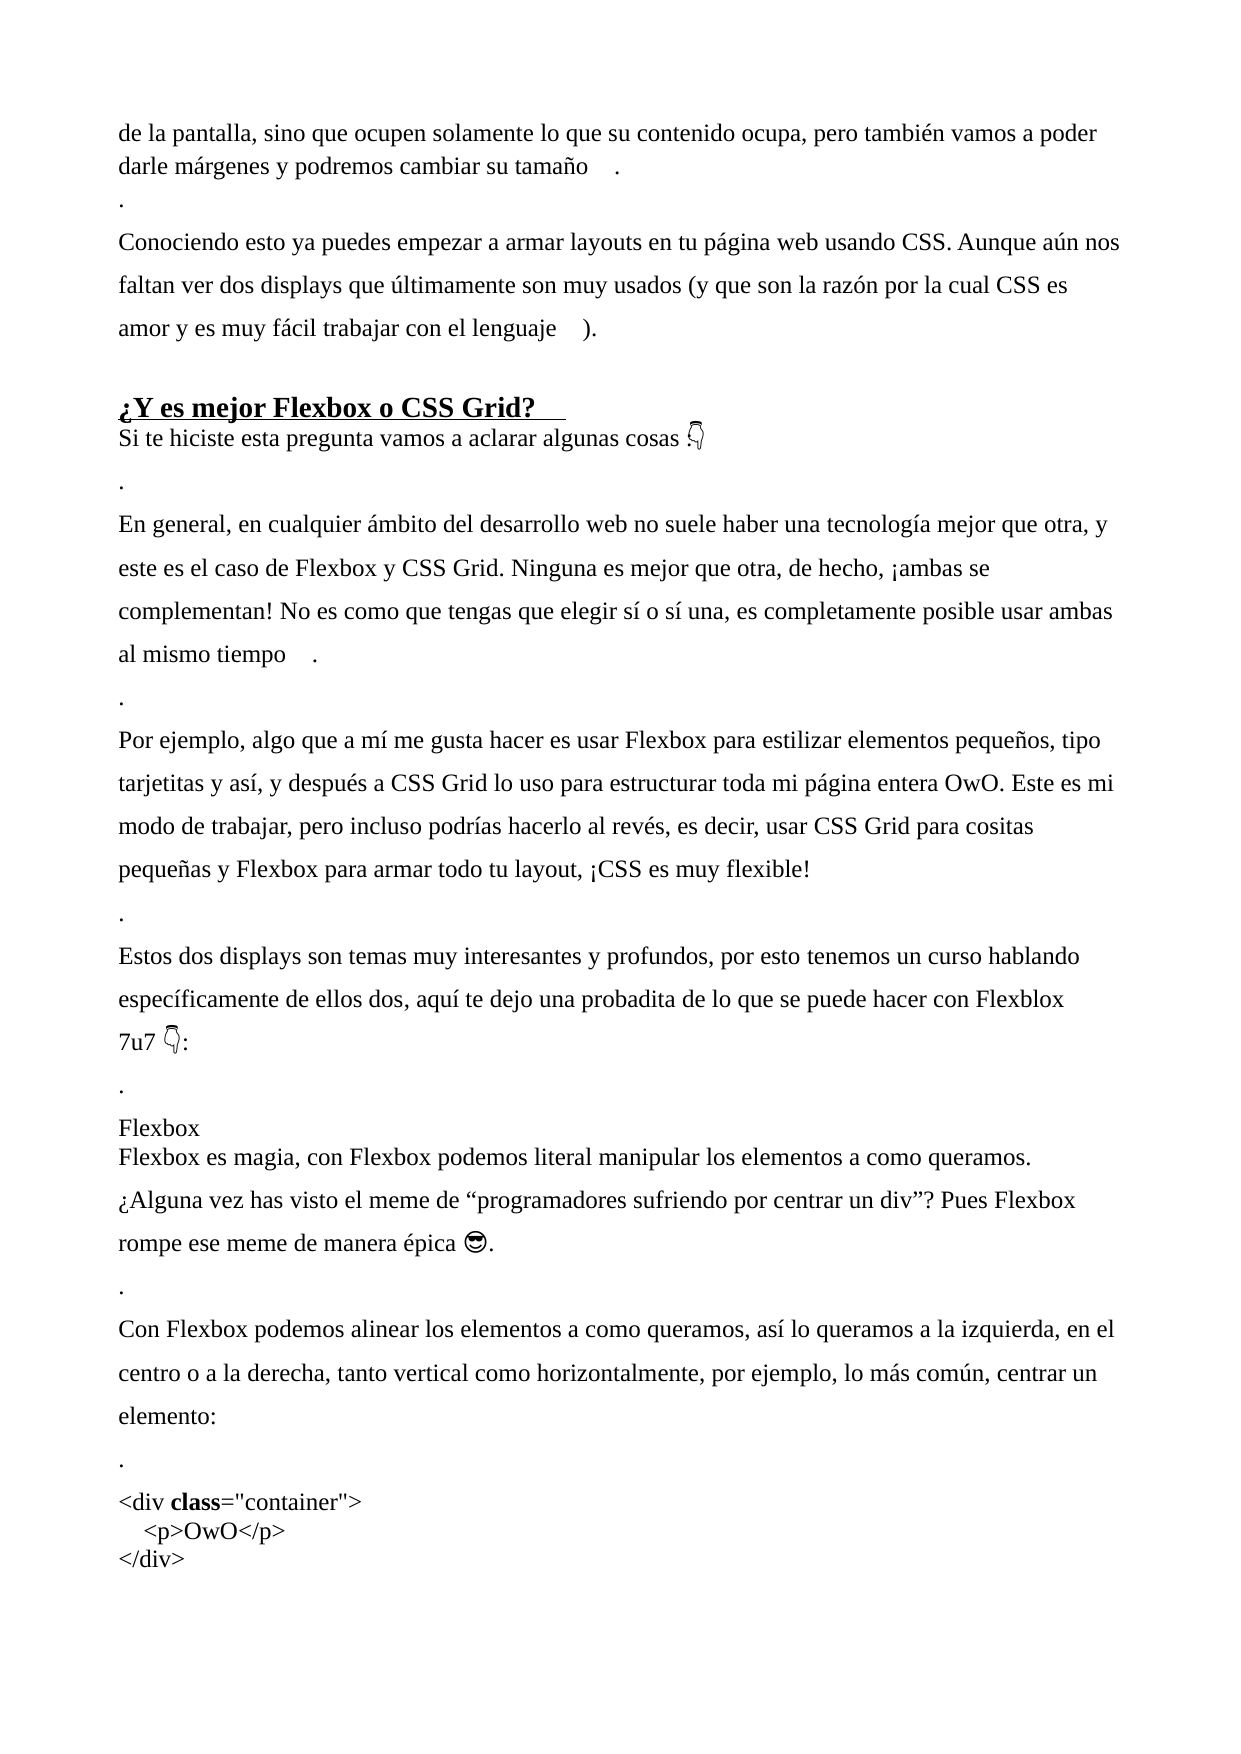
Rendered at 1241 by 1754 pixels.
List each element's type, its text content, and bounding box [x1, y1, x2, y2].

text </div> [118, 1544, 1122, 1573]
subtitle ¿Y es mejor Flexbox o CSS Grid? 🤔 [118, 390, 1122, 423]
list de la pantalla, sino que ocupen solamente lo que su contenido ocupa, pero también vamos a poder darle márgenes y podremos cambiar su tamaño 🤠. [118, 118, 1122, 180]
text <div class="container"> [118, 1487, 1122, 1516]
text Si te hiciste esta pregunta vamos a aclarar algunas cosas 👀👇: . En general, en cualquier ámbito del desarrollo web no suele haber una tecnología mejor que otra, y este es el caso de Flexbox y CSS Grid. Ninguna es mejor que otra, de hecho, ¡ambas se complementan! No es como que tengas que elegir sí o sí una, es completamente posible usar ambas al mismo tiempo 👀. . Por ejemplo, algo que a mí me gusta hacer es usar Flexbox para estilizar elementos pequeños, tipo tarjetitas y así, y después a CSS Grid lo uso para estructurar toda mi página entera OwO. Este es mi modo de trabajar, pero incluso podrías hacerlo al revés, es decir, usar CSS Grid para cositas pequeñas y Flexbox para armar todo tu layout, ¡CSS es muy flexible! . Estos dos displays son temas muy interesantes y profundos, por esto tenemos un curso hablando específicamente de ellos dos, aquí te dejo una probadita de lo que se puede hacer con Flexblox 7u7 👇: . [118, 423, 1122, 1099]
text Flexbox es magia, con Flexbox podemos literal manipular los elementos a como queramos. ¿Alguna vez has visto el meme de “programadores sufriendo por centrar un div”? Pues Flexbox rompe ese meme de manera épica 😎. . Con Flexbox podemos alinear los elementos a como queramos, así lo queramos a la izquierda, en el centro o a la derecha, tanto vertical como horizontalmente, por ejemplo, lo más común, centrar un elemento: . [118, 1142, 1122, 1473]
text <p>OwO</p> [118, 1516, 1122, 1544]
subtitle Flexbox [118, 1113, 1122, 1142]
text . Conociendo esto ya puedes empezar a armar layouts en tu página web usando CSS. Aunque aún nos faltan ver dos displays que últimamente son muy usados (y que son la razón por la cual CSS es amor y es muy fácil trabajar con el lenguaje 💚). [118, 184, 1122, 342]
